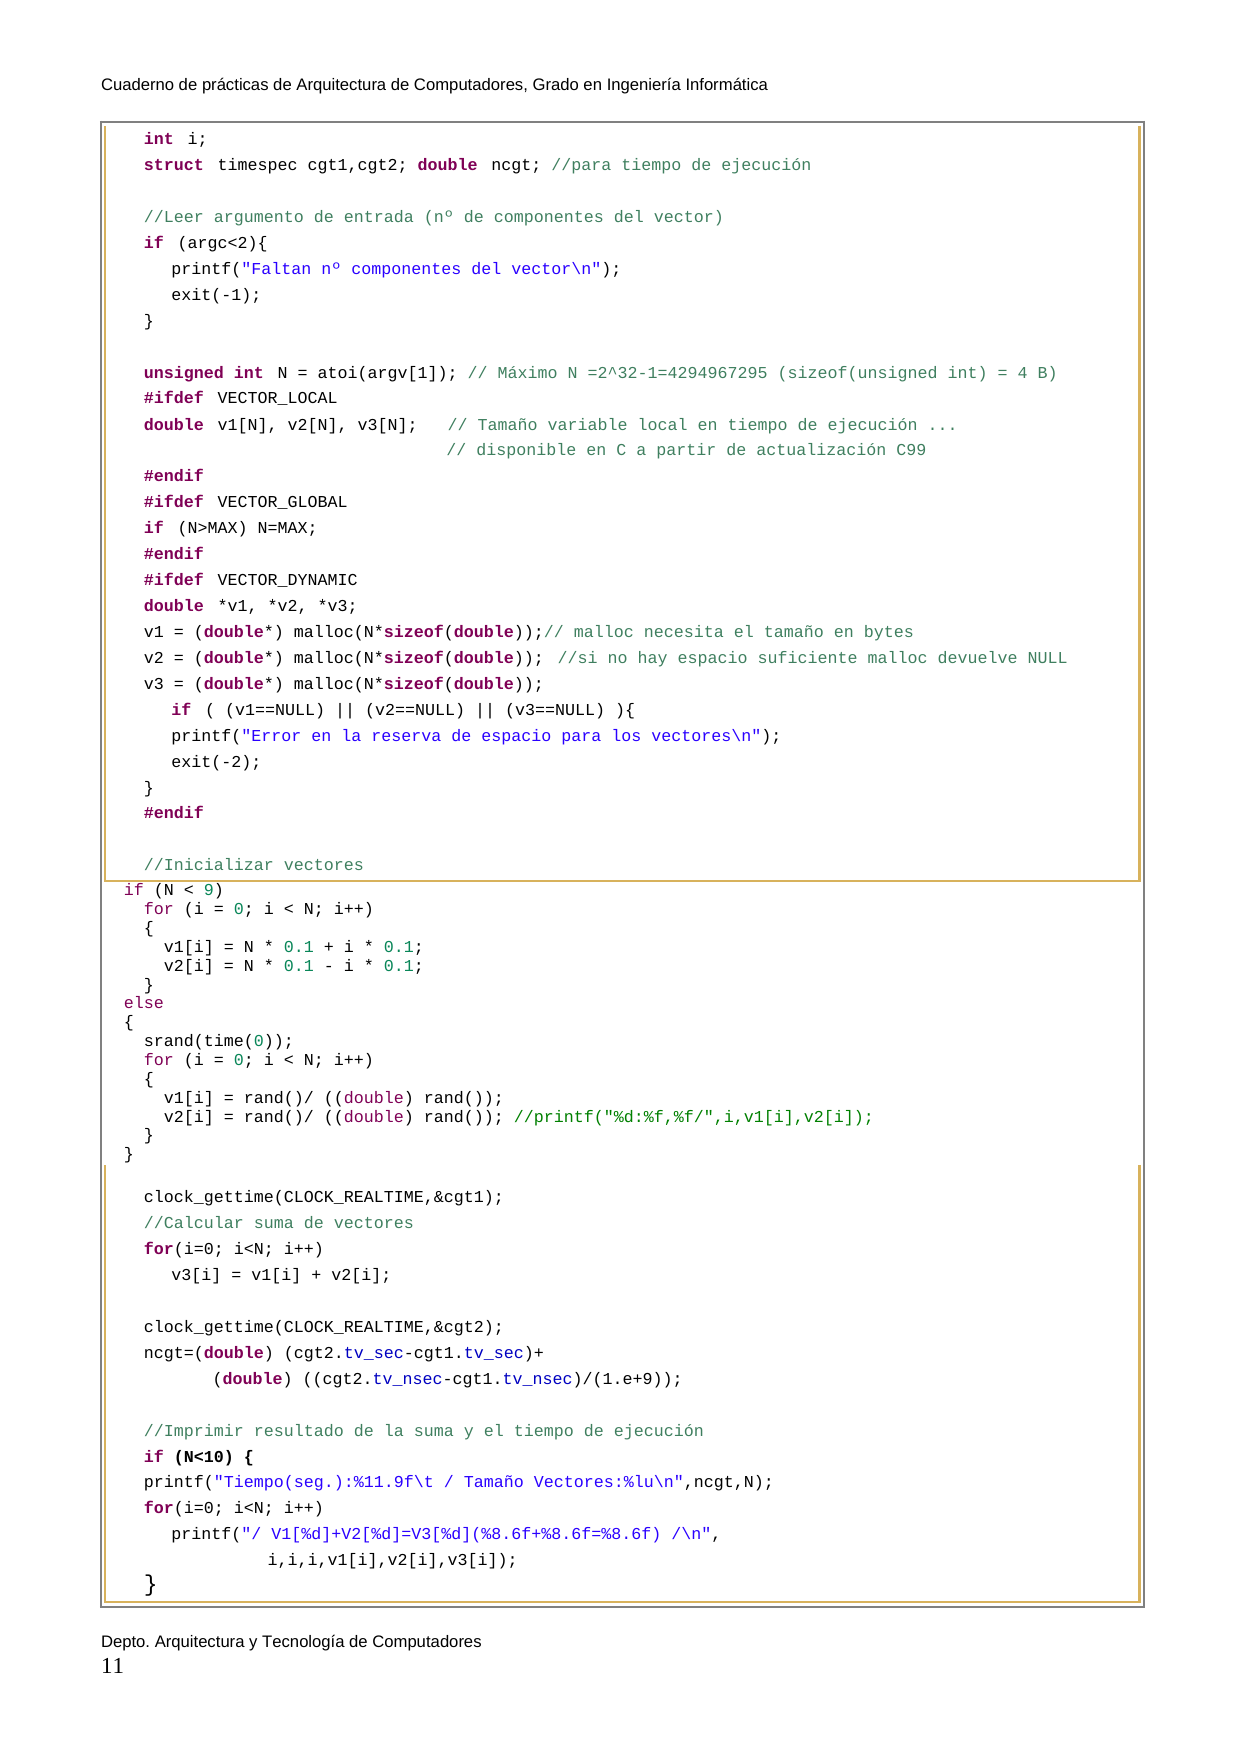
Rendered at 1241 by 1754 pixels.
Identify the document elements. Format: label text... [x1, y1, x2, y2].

table_cell int i; struct timespec cgt1,cgt2; double ncgt; //para tiempo de ejecución //Leer argumento de entrada (nº de componentes del vector) if (argc<2){ printf("Faltan nº componentes del vector\n"); exit(-1); } unsigned int N = atoi(argv[1]); // Máximo N =2^32-1=4294967295 (sizeof(unsigned int) = 4 B) #ifdef VECTOR_LOCAL double v1[N], v2[N], v3[N]; // Tamaño variable local en tiempo de ejecución ... // disponible en C a partir de actualización C99 #endif #ifdef VECTOR_GLOBAL if (N>MAX) N=MAX; #endif #ifdef VECTOR_DYNAMIC double *v1, *v2, *v3; v1 = (double*) malloc(N*sizeof(double));// malloc necesita el tamaño en bytes v2 = (double*) malloc(N*sizeof(double)); //si no hay espacio suficiente malloc devuelve NULL v3 = (double*) malloc(N*sizeof(double)); if ( (v1==NULL) || (v2==NULL) || (v3==NULL) ){ printf("Error en la reserva de espacio para los vectores\n"); exit(-2); } #endif //Inicializar vectores if (N < 9) for (i = 0; i < N; i++) { v1[i] = N * 0.1 + i * 0.1; v2[i] = N * 0.1 - i * 0.1; } else { srand(time(0)); for (i = 0; i < N; i++) { v1[i] = rand()/ ((double) rand()); v2[i] = rand()/ ((double) rand()); //printf("%d:%f,%f/",i,v1[i],v2[i]); } } clock_gettime(CLOCK_REALTIME,&cgt1); //Calcular suma de vectores for(i=0; i<N; i++) v3[i] = v1[i] + v2[i]; clock_gettime(CLOCK_REALTIME,&cgt2); ncgt=(double) (cgt2.tv_sec-cgt1.tv_sec)+ (double) ((cgt2.tv_nsec-cgt1.tv_nsec)/(1.e+9)); //Imprimir resultado de la suma y el tiempo de ejecución if (N<10) { printf("Tiempo(seg.):%11.9f\t / Tamaño Vectores:%lu\n",ncgt,N); for(i=0; i<N; i++) printf("/ V1[%d]+V2[%d]=V3[%d](%8.6f+%8.6f=%8.6f) /\n", i,i,i,v1[i],v2[i],v3[i]); } [102, 123, 1143, 1606]
